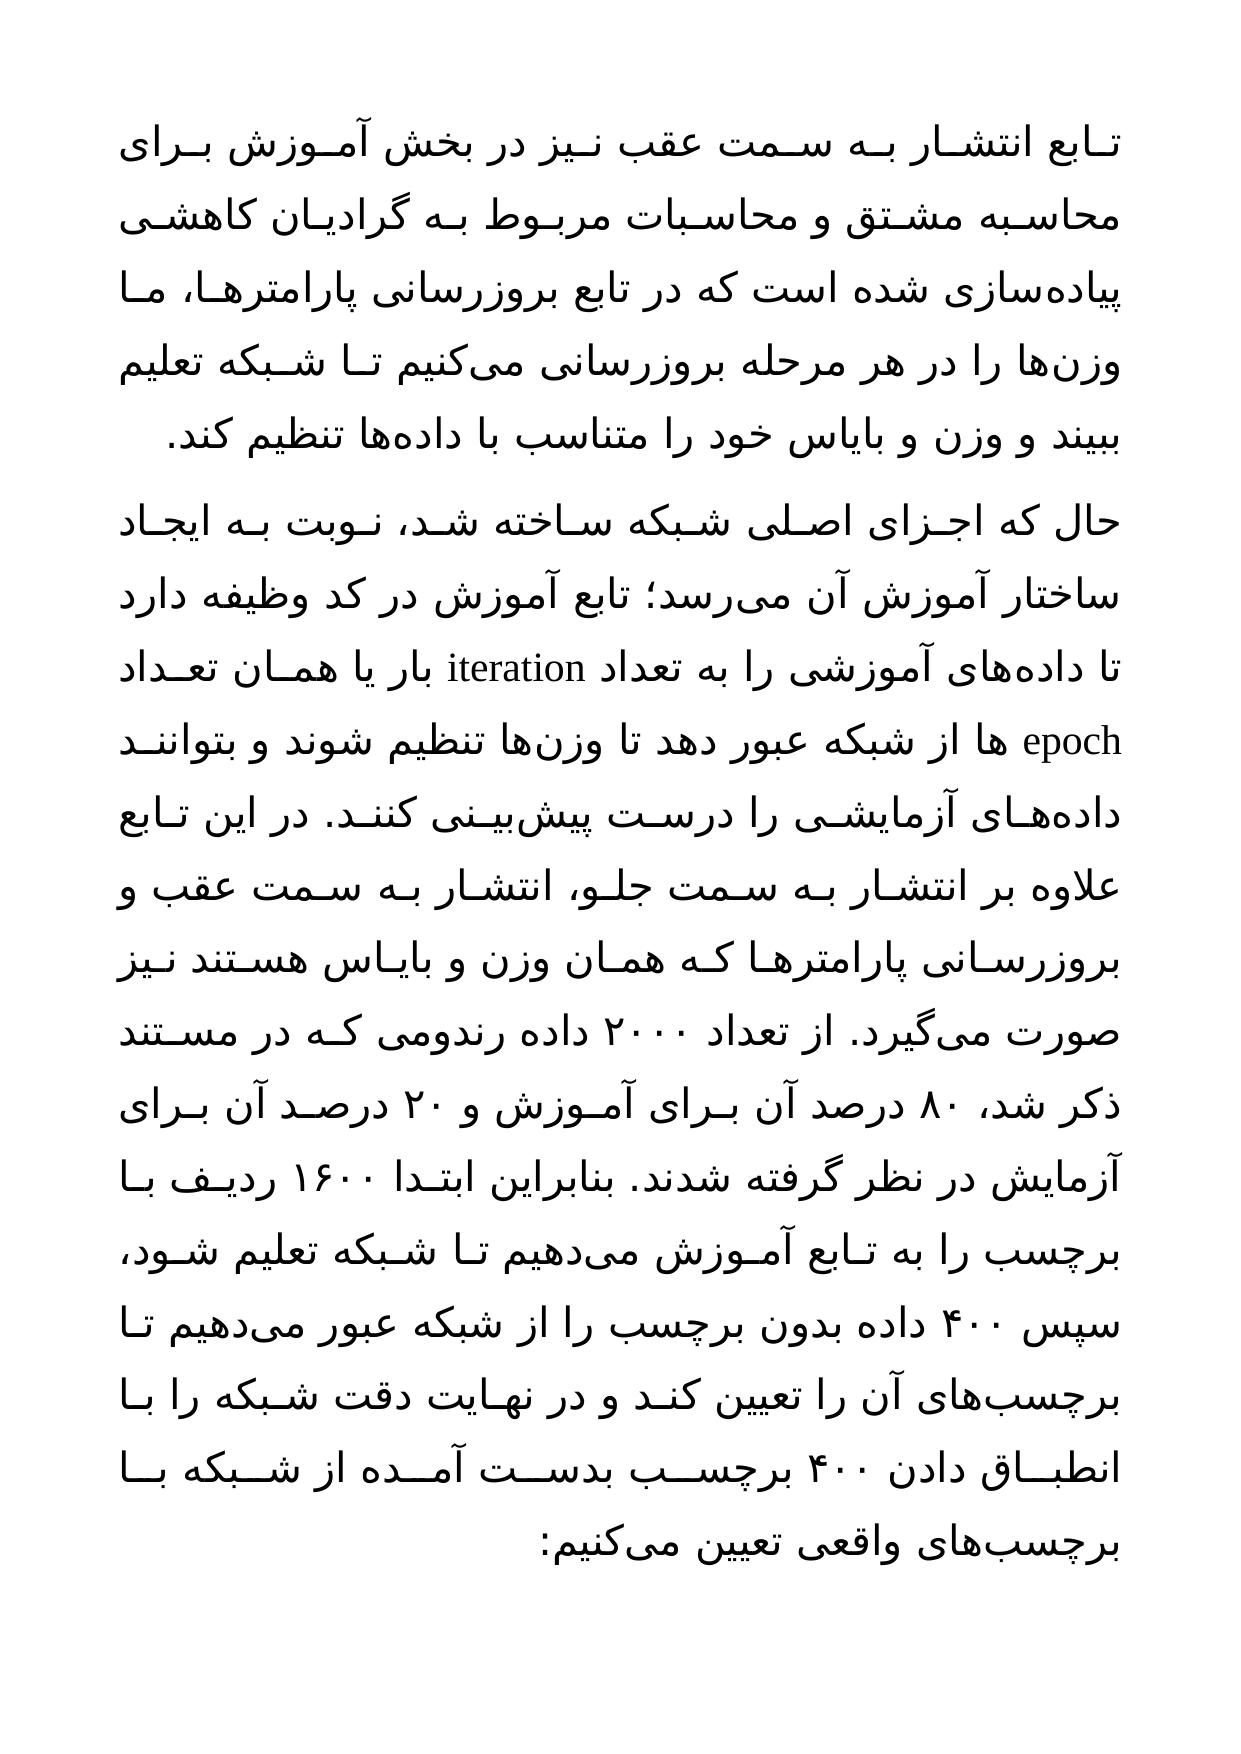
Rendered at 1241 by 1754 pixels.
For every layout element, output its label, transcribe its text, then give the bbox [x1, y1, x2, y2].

text تابع انتشار به سمت عقب نیز در بخش آموزش برای محاسبه مشتق و محاسبات مربوط به گرادیان کاهشی پیاده‌سازی شده است که در تابع بروزرسانی پارامترها، ما وزن‌ها را در هر مرحله بروزرسانی می‌کنیم تا شبکه تعلیم ببیند و وزن‌ و بایاس خود را متناسب با داده‌ها تنظیم کند. [118, 118, 1122, 458]
text حال که اجزای اصلی شبکه ساخته شد، نوبت به ایجاد ساختار آموزش آن می‌رسد؛ تابع آموزش در کد وظیفه دارد تا داده‌های آموزشی را به تعداد iteration بار یا همان تعداد epoch ها از شبکه عبور دهد تا وزن‌ها تنظیم شوند و بتوانند داده‌های آزمایشی را درست پیش‌بینی کنند. در این تابع علاوه بر انتشار به سمت جلو، انتشار به سمت عقب و بروزرسانی پارامترها که همان وزن و بایاس هستند نیز صورت می‌گیرد. از تعداد ۲۰۰۰ داده رندومی که در مستند ذکر شد، ۸۰ درصد آن برای آموزش و ۲۰ درصد آن برای آزمایش در نظر گرفته شدند. بنابراین ابتدا ۱۶۰۰ ردیف با برچسب را به تابع آموزش می‌دهیم تا شبکه تعلیم شود، سپس ۴۰۰ داده بدون برچسب را از شبکه عبور می‌دهیم تا برچسب‌های آن را تعیین کند و در نهایت دقت شبکه را با انطباق دادن ۴۰۰ برچسب بدست آمده از شبکه با برچسب‌های واقعی تعیین می‌کنیم: [118, 497, 1122, 1565]
